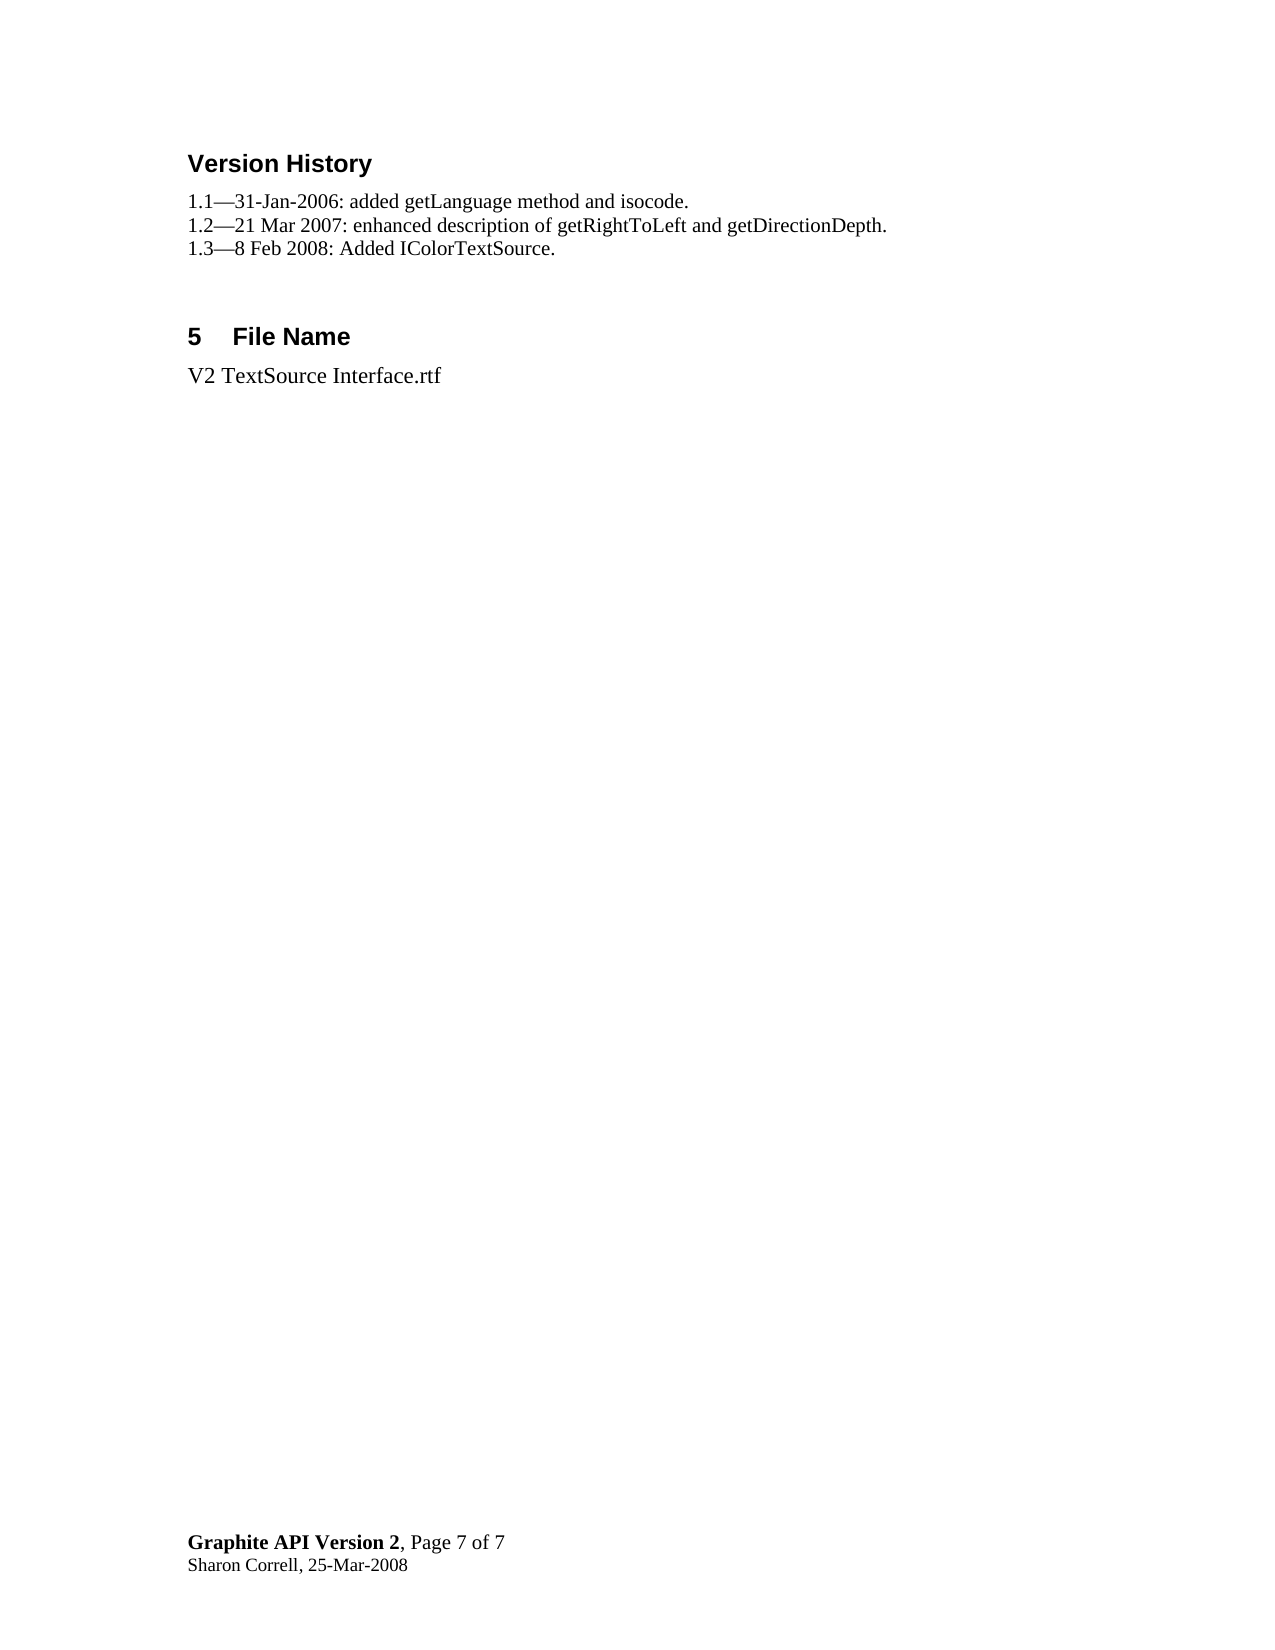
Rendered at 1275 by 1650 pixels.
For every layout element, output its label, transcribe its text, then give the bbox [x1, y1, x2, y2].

subtitle File Name [187, 322, 1087, 350]
text 1.1—31-Jan-2006: added getLanguage method and isocode. [187, 190, 1087, 213]
subtitle Version History [187, 150, 1087, 178]
text 1.3—8 Feb 2008: Added IColorTextSource. [187, 237, 1087, 260]
text V2 TextSource Interface.rtf [187, 363, 1087, 388]
text 1.2—21 Mar 2007: enhanced description of getRightToLeft and getDirectionDepth. [187, 213, 1087, 237]
